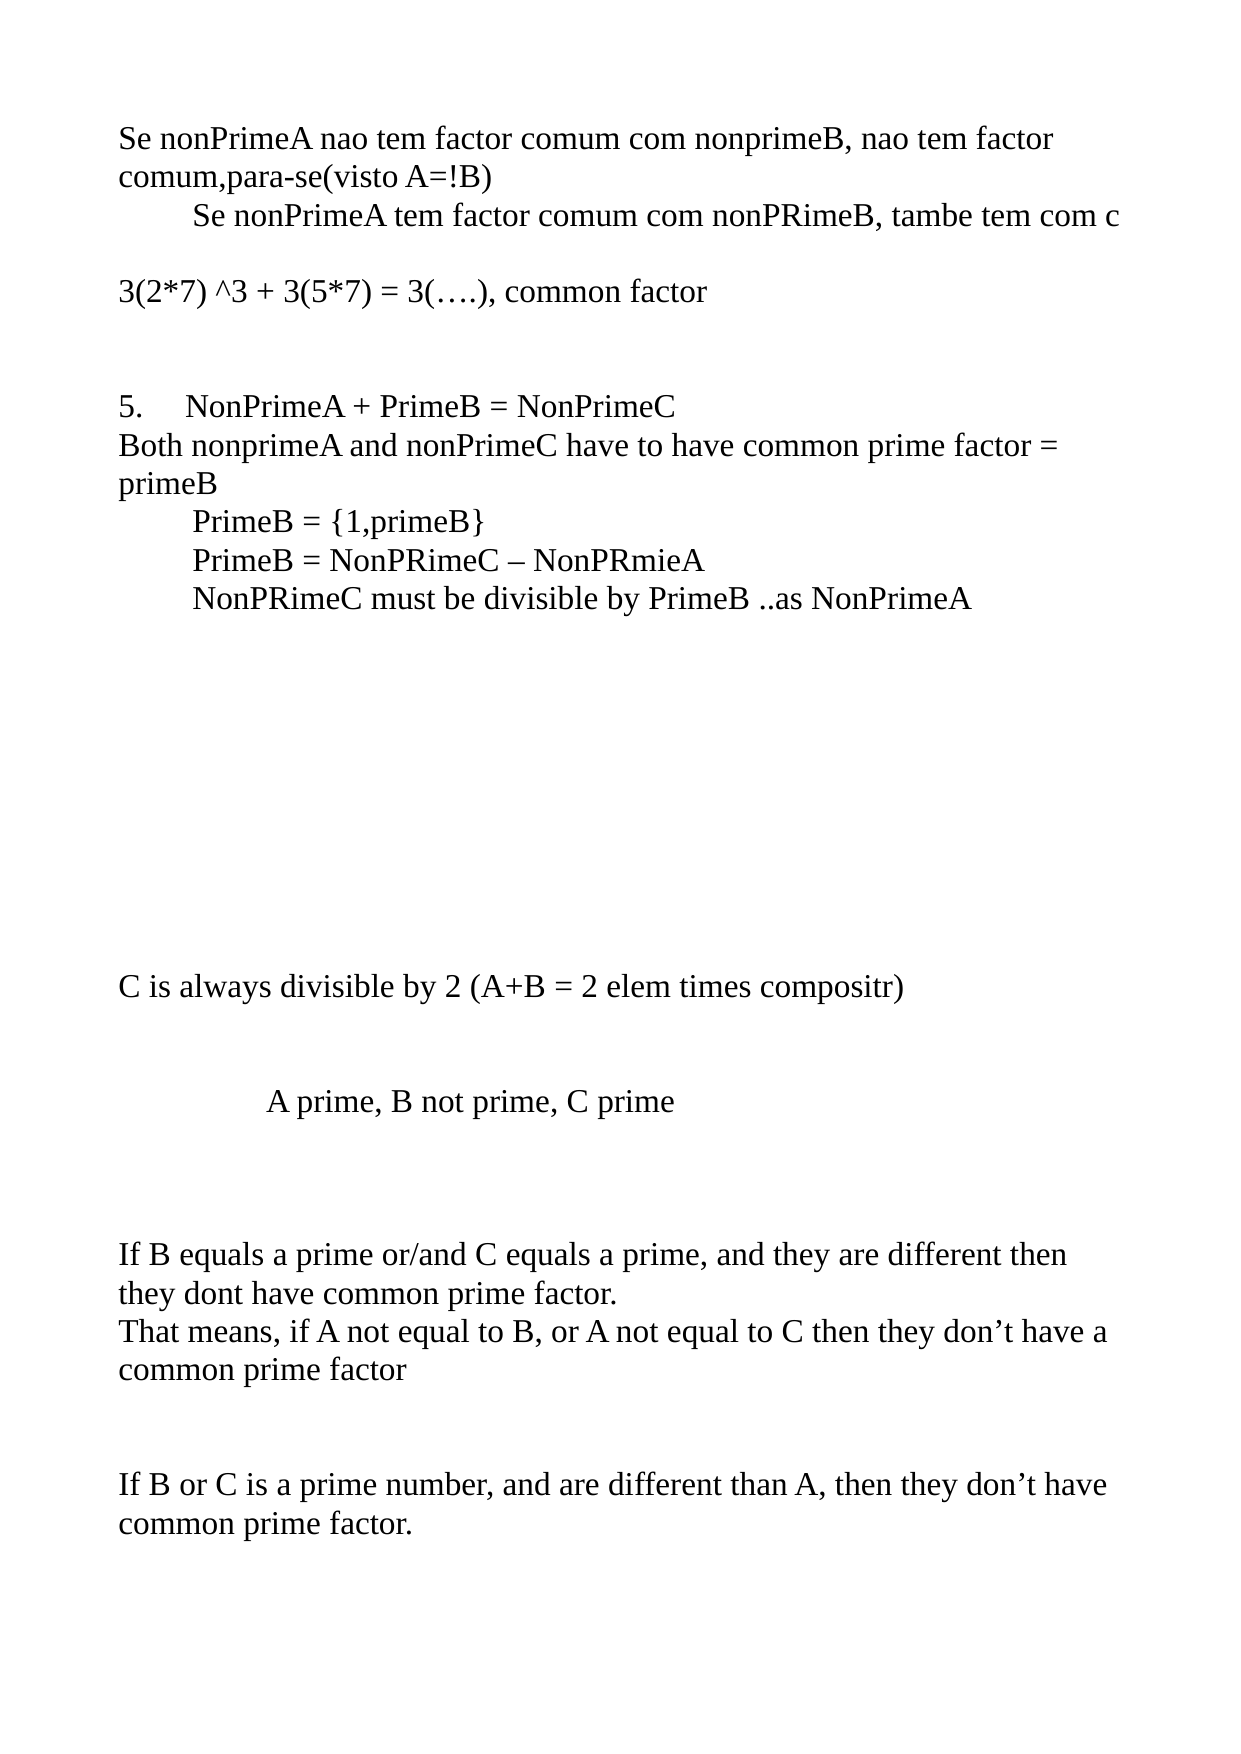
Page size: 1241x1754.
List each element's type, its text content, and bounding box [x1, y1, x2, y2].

text If B equals a prime or/and C equals a prime, and they are different then they dont have common prime factor. [118, 1234, 1122, 1311]
text 3(2*7) ^3 + 3(5*7) = 3(….), common factor [118, 271, 1122, 310]
text If B or C is a prime number, and are different than A, then they don’t have common prime factor. [118, 1464, 1122, 1541]
text Se nonPrimeA tem factor comum com nonPRimeB, tambe tem com c [118, 195, 1122, 233]
text NonPRimeC must be divisible by PrimeB ..as NonPrimeA [118, 578, 1122, 616]
text 5. NonPrimeA + PrimeB = NonPrimeC [118, 386, 1122, 425]
text That means, if A not equal to B, or A not equal to C then they don’t have a common prime factor [118, 1311, 1122, 1388]
text PrimeB = NonPRimeC – NonPRmieA [118, 540, 1122, 578]
text Se nonPrimeA nao tem factor comum com nonprimeB, nao tem factor comum,para-se(visto A=!B) [118, 118, 1122, 195]
text PrimeB = {1,primeB} [118, 501, 1122, 540]
text Both nonprimeA and nonPrimeC have to have common prime factor = primeB [118, 425, 1122, 501]
text C is always divisible by 2 (A+B = 2 elem times compositr) [118, 966, 1122, 1004]
text A prime, B not prime, C prime [118, 1081, 1122, 1119]
